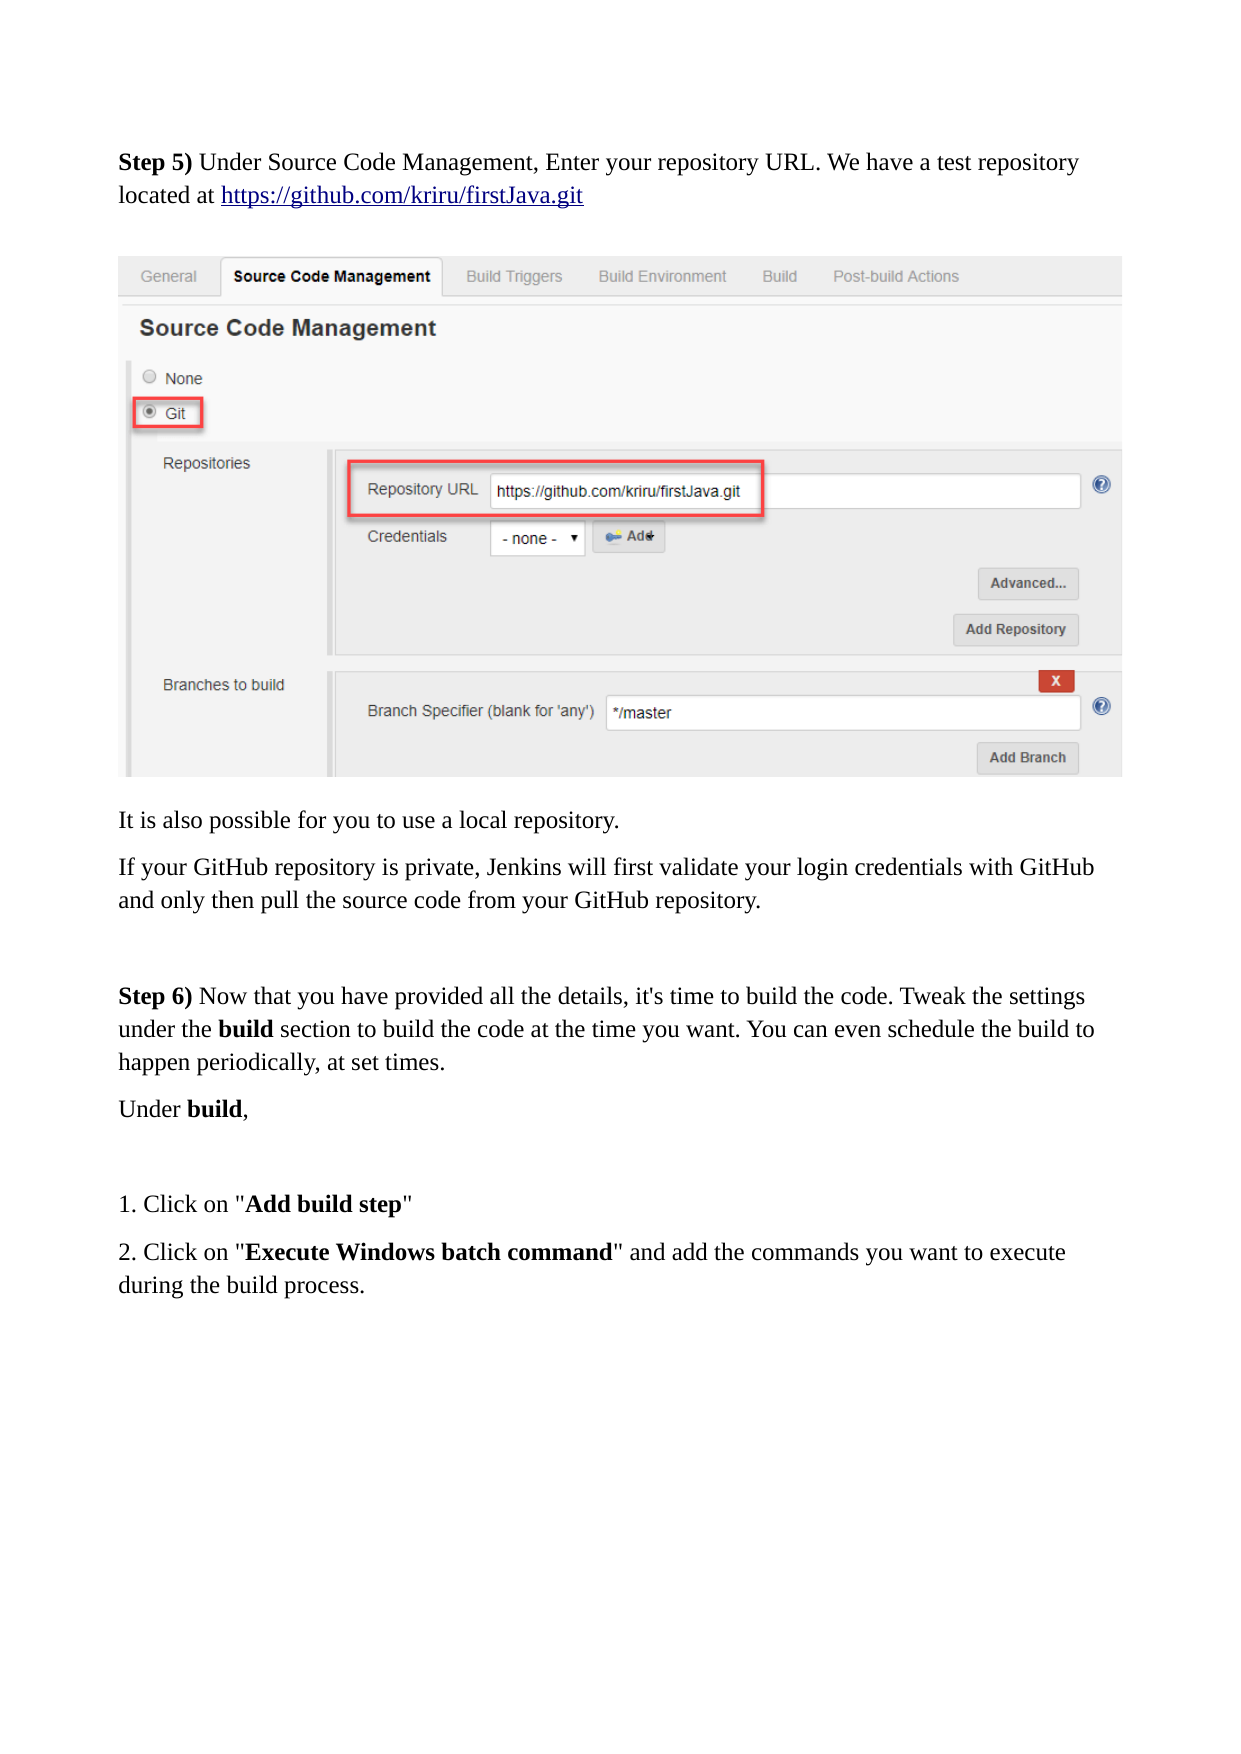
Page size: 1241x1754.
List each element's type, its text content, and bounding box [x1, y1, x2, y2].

text Step 6) Now that you have provided all the details, it's time to build the code. Tweak the settings under the build section to build the code at the time you want. You can even schedule the build to happen periodically, at set times. [118, 981, 1122, 1076]
text 1. Click on "Add build step" [118, 1189, 1122, 1218]
text It is also possible for you to use a local repository. [118, 805, 1122, 834]
text Under build, [118, 1094, 1122, 1123]
picture [118, 256, 1123, 777]
text If your GitHub repository is private, Jenkins will first validate your login credentials with GitHub and only then pull the source code from your GitHub repository. [118, 852, 1122, 914]
text Step 5) Under Source Code Management, Enter your repository URL. We have a test repository located at https://github.com/kriru/firstJava.git [118, 147, 1122, 209]
text 2. Click on "Execute Windows batch command" and add the commands you want to execute during the build process. [118, 1237, 1122, 1299]
